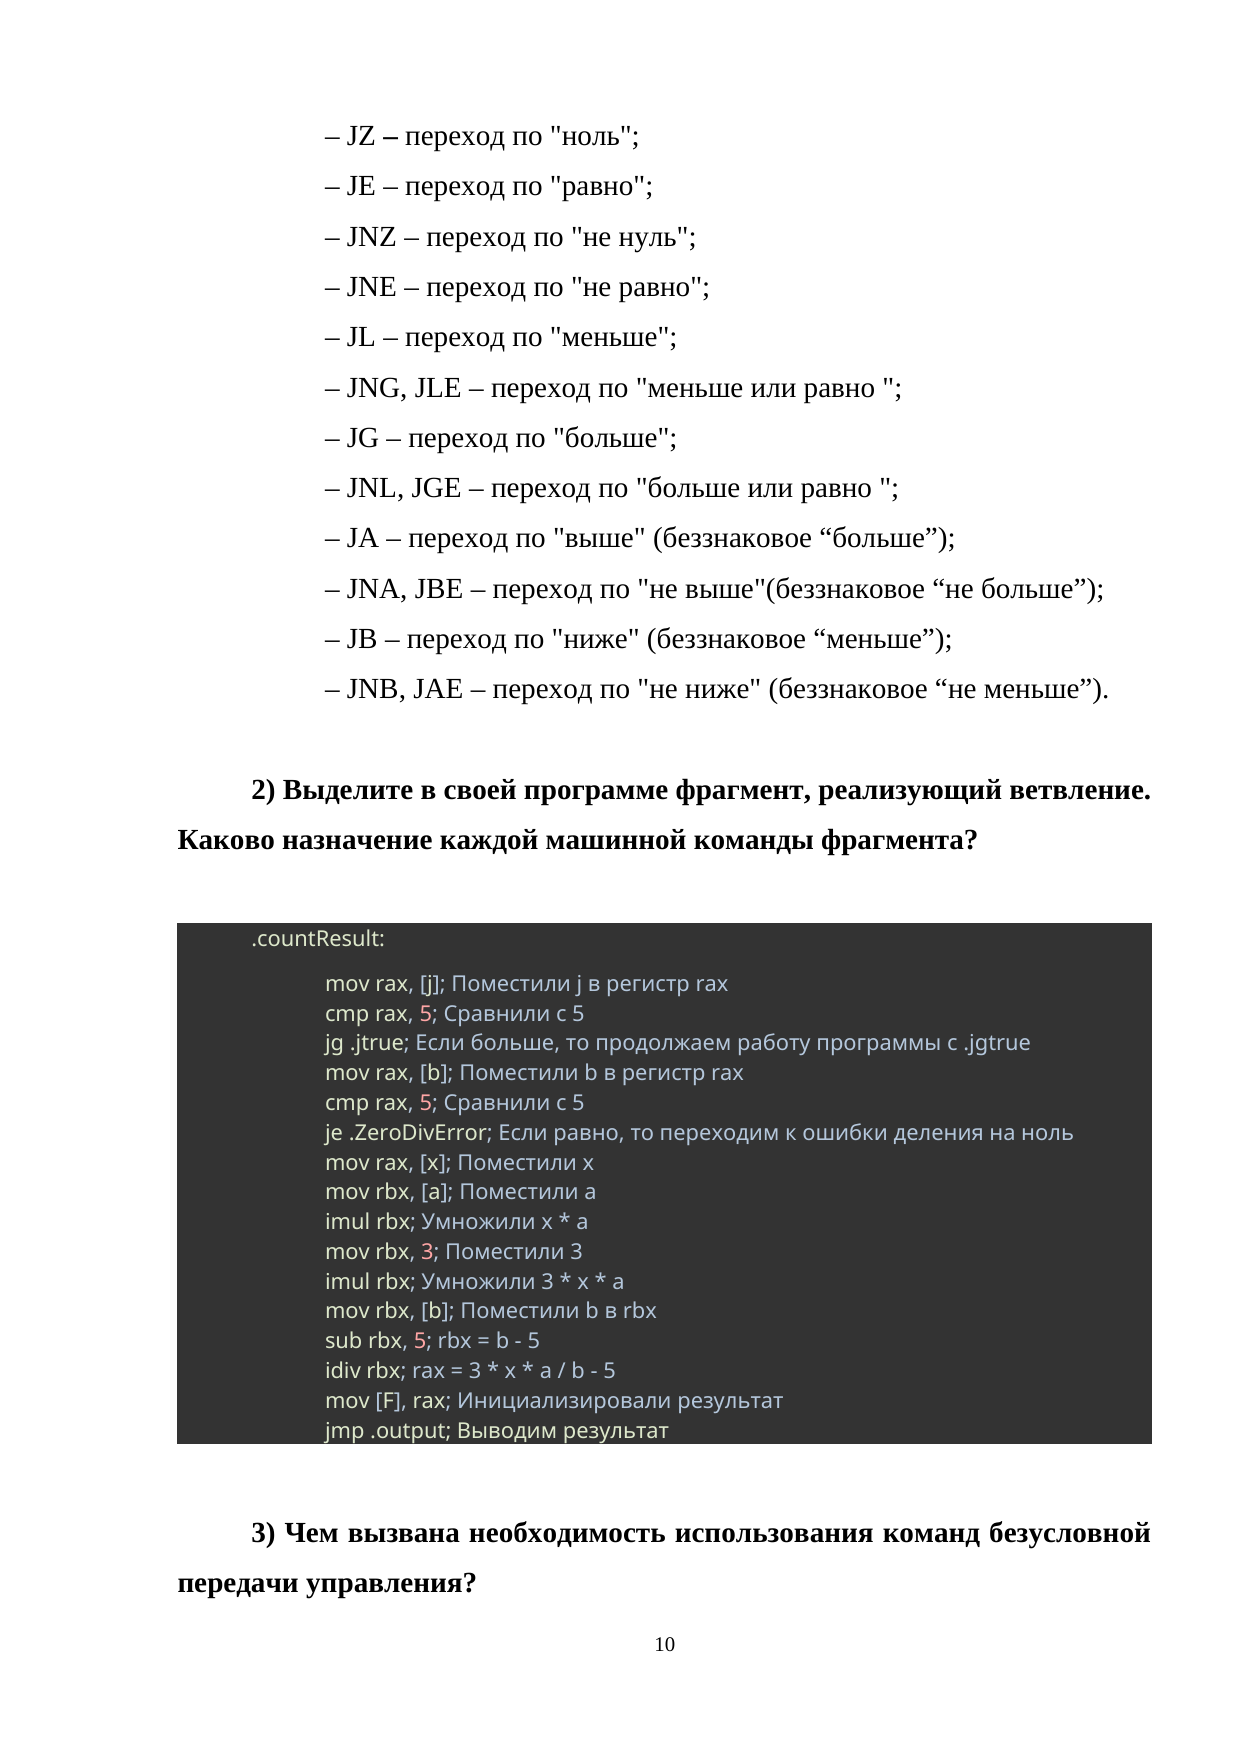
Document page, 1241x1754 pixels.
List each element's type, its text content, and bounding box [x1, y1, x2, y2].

text 2) Выделите в своей программе фрагмент, реализующий ветвление. Каково назначение каждой машинной команды фрагмента? [177, 772, 1152, 856]
text – JG – переход по "больше"; [251, 420, 1152, 453]
text – JNG, JLE – переход по "меньше или равно "; [251, 370, 1152, 403]
text mov rax, [b]; Поместили b в регистр rax [177, 1057, 1152, 1087]
text mov rbx, 3; Поместили 3 [177, 1236, 1152, 1266]
text je .ZeroDivError; Если равно, то переходим к ошибки деления на ноль [177, 1117, 1152, 1147]
text cmp rax, 5; Сравнили с 5 [177, 1087, 1152, 1117]
text imul rbx; Умножили 3 * x * а [177, 1266, 1152, 1296]
text – JNZ – переход по "не нуль"; [251, 219, 1152, 252]
text 3) Чем вызвана необходимость использования команд безусловной передачи управления? [177, 1515, 1152, 1599]
text – JNE – переход по "не равно"; [251, 269, 1152, 303]
text – JNL, JGE – переход по "больше или равно "; [251, 470, 1152, 504]
text .countResult: [177, 923, 1152, 953]
text mov rbx, [b]; Поместили b в rbx [177, 1296, 1152, 1325]
text mov rax, [x]; Поместили x [177, 1147, 1152, 1176]
text mov [F], rax; Инициализировали результат [177, 1385, 1152, 1415]
text jmp .output; Выводим результат [177, 1415, 1152, 1444]
text mov rax, [j]; Поместили j в регистр rax [177, 968, 1152, 998]
text idiv rbx; rax = 3 * x * а / b - 5 [177, 1355, 1152, 1385]
text – JZ – переход по "ноль"; [251, 118, 1152, 152]
text – JB – переход по "ниже" (беззнаковое “меньше”); [251, 621, 1152, 655]
text – JL – переход по "меньше"; [251, 319, 1152, 353]
text – JE – переход по "равно"; [251, 168, 1152, 202]
text cmp rax, 5; Сравнили с 5 [177, 998, 1152, 1027]
text – JNA, JBE – переход по "не выше"(беззнаковое “не больше”); [251, 571, 1152, 604]
text jg .jtrue; Если больше, то продолжаем работу программы с .jgtrue [177, 1027, 1152, 1057]
text imul rbx; Умножили x * а [177, 1206, 1152, 1236]
text mov rbx, [a]; Поместили a [177, 1176, 1152, 1206]
text – JA – переход по "выше" (беззнаковое “больше”); [251, 521, 1152, 554]
text – JNB, JAE – переход по "не ниже" (беззнаковое “не меньше”). [251, 672, 1152, 705]
text sub rbx, 5; rbx = b - 5 [177, 1325, 1152, 1355]
